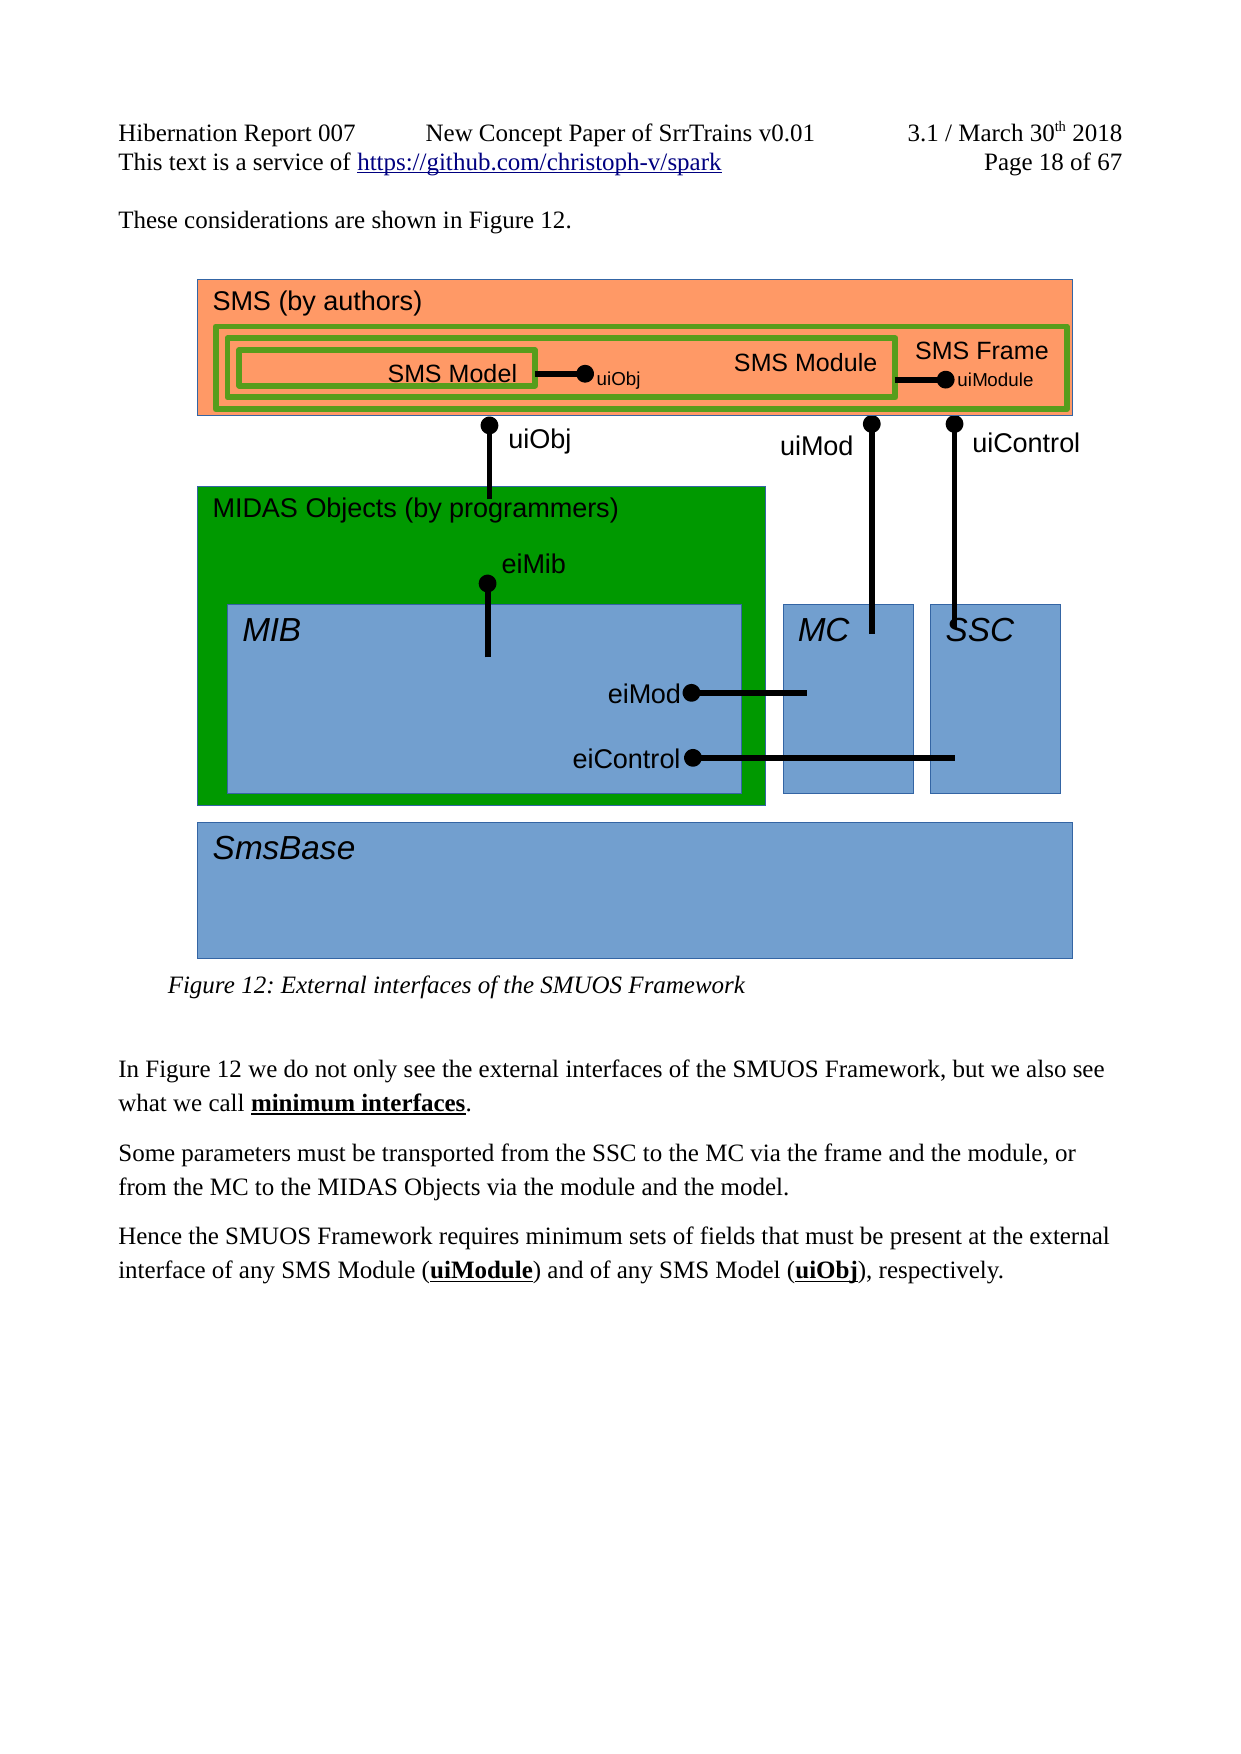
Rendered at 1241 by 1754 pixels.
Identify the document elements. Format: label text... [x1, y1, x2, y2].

text Hence the SMUOS Framework requires minimum sets of fields that must be present at the external interface of any SMS Module (uiModule) and of any SMS Model (uiObj), respectively. [118, 1221, 1122, 1284]
text Figure 12: External interfaces of the SMUOS Framework [168, 266, 1093, 999]
text These considerations are shown in Figure 12. [118, 205, 1122, 234]
text Some parameters must be transported from the SSC to the MC via the frame and the module, or from the MC to the MIDAS Objects via the module and the model. [118, 1138, 1122, 1201]
text In Figure 12 we do not only see the external interfaces of the SMUOS Framework, but we also see what we call minimum interfaces. [118, 1054, 1122, 1117]
